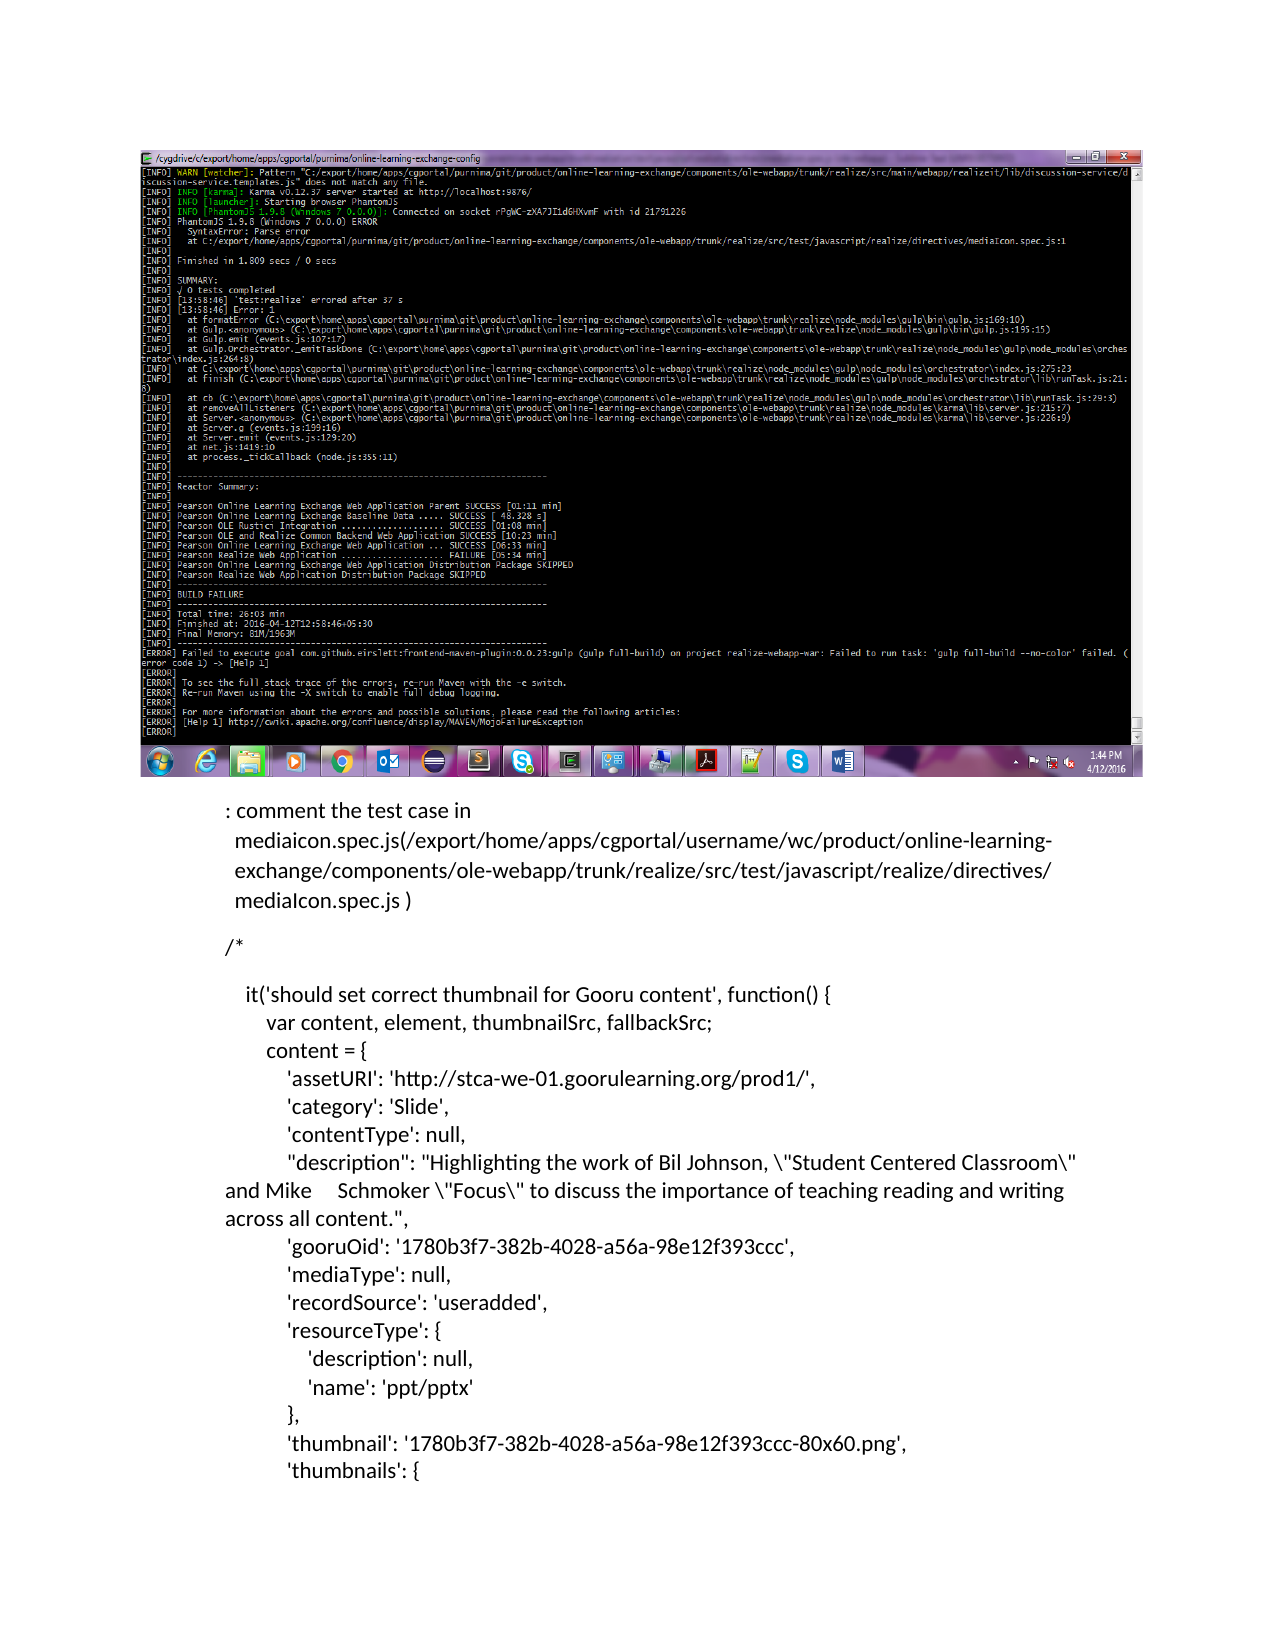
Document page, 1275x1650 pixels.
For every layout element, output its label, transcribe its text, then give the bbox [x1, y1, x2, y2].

text "description": "Highlighting the work of Bil Johnson, \"Student Centered Classroom\" and Mike Schmoker \"Focus\" to discuss the importance of teaching reading and writing across all content.", [225, 1148, 1116, 1232]
text it('should set correct thumbnail for Gooru content', function() { [225, 980, 1116, 1008]
text var content, element, thumbnailSrc, fallbackSrc; [225, 1008, 1116, 1036]
text 'thumbnails': { [225, 1457, 1116, 1485]
text 'assetURI': 'http://stca-we-01.goorulearning.org/prod1/', [225, 1064, 1116, 1092]
text 'mediaType': null, [225, 1261, 1116, 1288]
text 'name': 'ppt/pptx' [225, 1373, 1116, 1401]
picture [140, 150, 1143, 777]
text 'thumbnail': '1780b3f7-382b-4028-a56a-98e12f393ccc-80x60.png', [225, 1429, 1116, 1457]
text 'category': 'Slide', [225, 1092, 1116, 1120]
text 'contentType': null, [225, 1120, 1116, 1148]
text }, [225, 1401, 1116, 1429]
text 'description': null, [225, 1344, 1116, 1373]
text /* [225, 933, 1116, 961]
text 'recordSource': 'useradded', [225, 1288, 1116, 1317]
text content = { [225, 1036, 1116, 1064]
text 'gooruOid': '1780b3f7-382b-4028-a56a-98e12f393ccc', [225, 1232, 1116, 1261]
text 'resourceType': { [225, 1317, 1116, 1344]
list : comment the test case in mediaicon.spec.js(/export/home/apps/cgportal/username/wc/product/online-learning-exchange/components/ole-webapp/trunk/realize/src/test/javascript/realize/directives/mediaIcon.spec.js ) [225, 796, 1116, 914]
